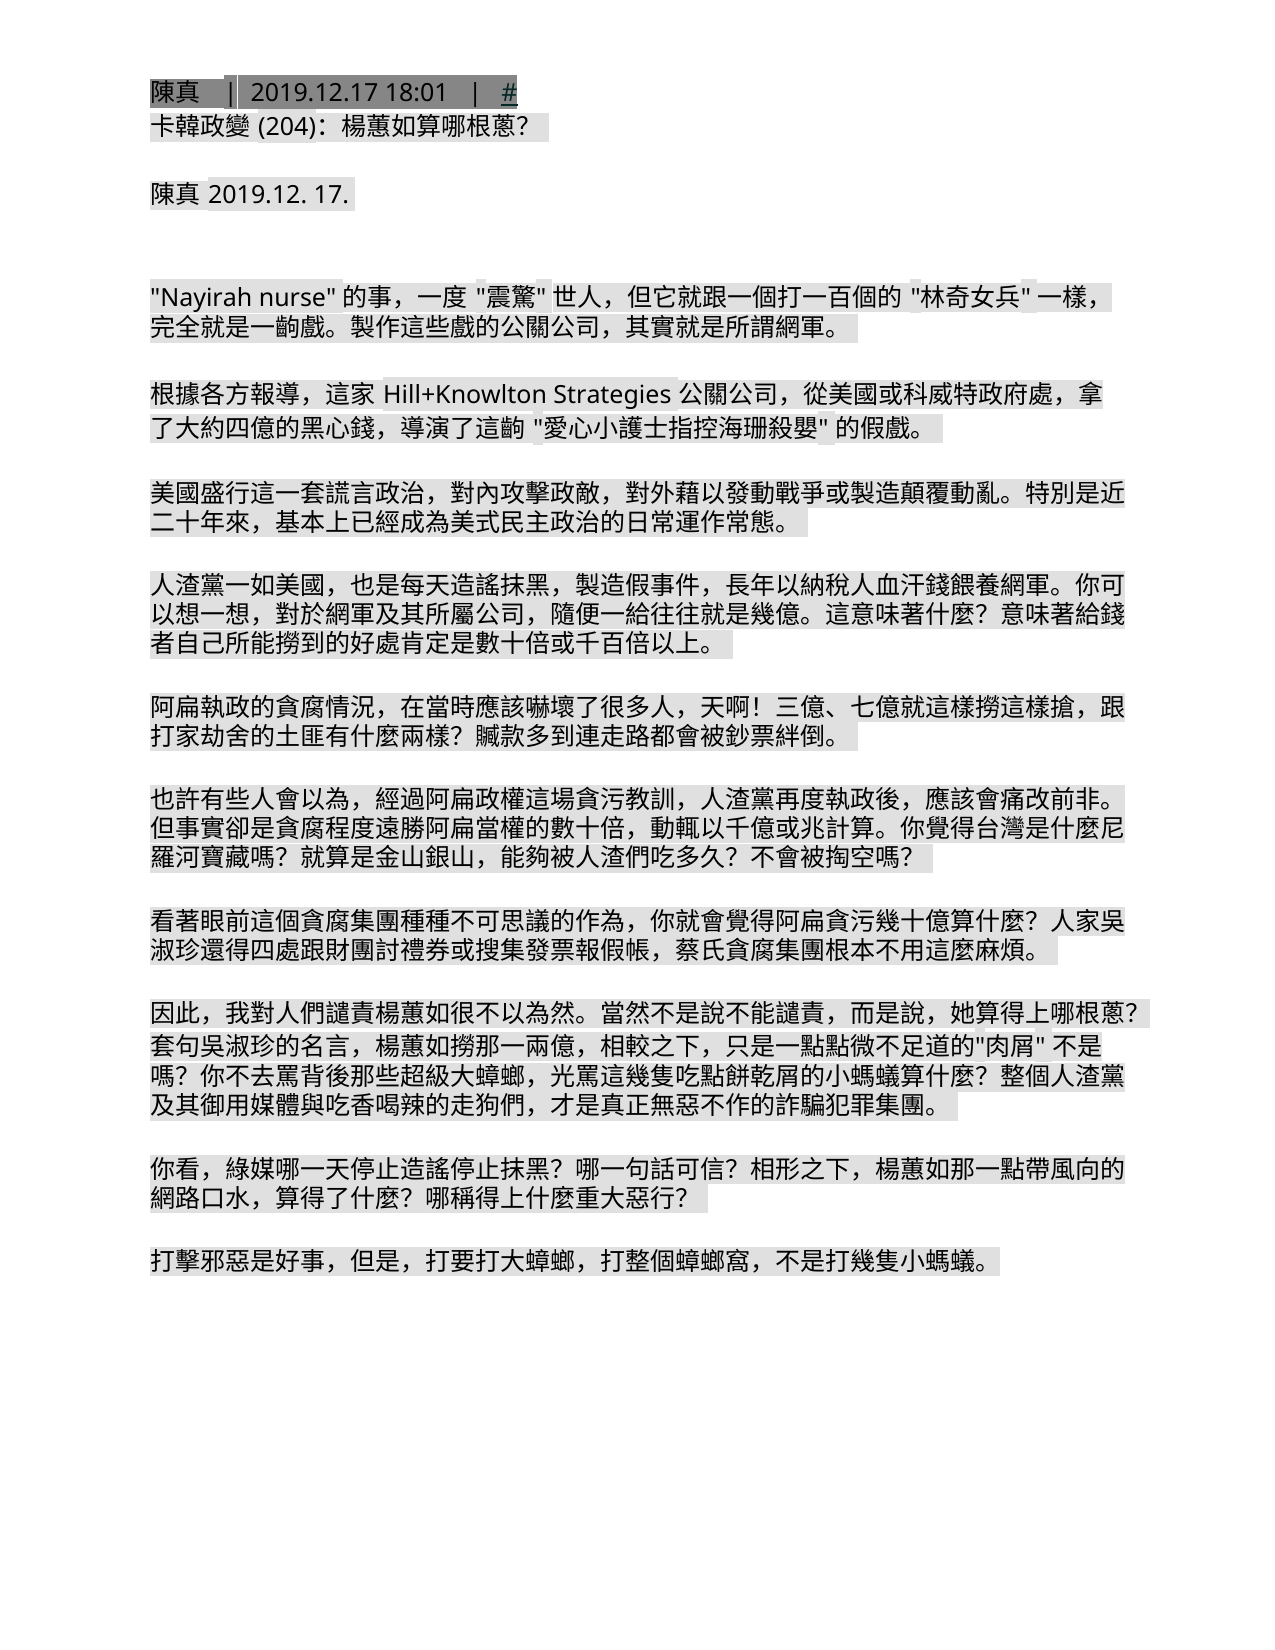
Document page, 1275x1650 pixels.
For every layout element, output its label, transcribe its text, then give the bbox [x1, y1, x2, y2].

text 卡韓政變 (204)：楊蕙如算哪根蔥？ 陳真 2019.12. 17. "Nayirah nurse" 的事，一度 "震驚" 世人，但它就跟一個打一百個的 "林奇女兵" 一樣，完全就是一齣戲。製作這些戲的公關公司，其實就是所謂網軍。 根據各方報導，這家 Hill+Knowlton Strategies 公關公司，從美國或科威特政府處，拿了大約四億的黑心錢，導演了這齣 "愛心小護士指控海珊殺嬰" 的假戲。 美國盛行這一套謊言政治，對內攻擊政敵，對外藉以發動戰爭或製造顛覆動亂。特別是近二十年來，基本上已經成為美式民主政治的日常運作常態。 人渣黨一如美國，也是每天造謠抹黑，製造假事件，長年以納稅人血汗錢餵養網軍。你可以想一想，對於網軍及其所屬公司，隨便一給往往就是幾億。這意味著什麼？意味著給錢者自己所能撈到的好處肯定是數十倍或千百倍以上。 阿扁執政的貪腐情況，在當時應該嚇壞了很多人，天啊！三億、七億就這樣撈這樣搶，跟打家劫舍的土匪有什麼兩樣？贓款多到連走路都會被鈔票絆倒。 也許有些人會以為，經過阿扁政權這場貪污教訓，人渣黨再度執政後，應該會痛改前非。但事實卻是貪腐程度遠勝阿扁當權的數十倍，動輒以千億或兆計算。你覺得台灣是什麼尼羅河寶藏嗎？就算是金山銀山，能夠被人渣們吃多久？不會被掏空嗎？ 看著眼前這個貪腐集團種種不可思議的作為，你就會覺得阿扁貪污幾十億算什麼？人家吳淑珍還得四處跟財團討禮券或搜集發票報假帳，蔡氏貪腐集團根本不用這麼麻煩。 因此，我對人們譴責楊蕙如很不以為然。當然不是說不能譴責，而是說，她算得上哪根蔥？套句吳淑珍的名言，楊蕙如撈那一兩億，相較之下，只是一點點微不足道的"肉屑" 不是嗎？你不去罵背後那些超級大蟑螂，光罵這幾隻吃點餅乾屑的小螞蟻算什麼？整個人渣黨及其御用媒體與吃香喝辣的走狗們，才是真正無惡不作的詐騙犯罪集團。 你看，綠媒哪一天停止造謠停止抹黑？哪一句話可信？相形之下，楊蕙如那一點帶風向的網路口水，算得了什麼？哪稱得上什麼重大惡行？ 打擊邪惡是好事，但是，打要打大蟑螂，打整個蟑螂窩，不是打幾隻小螞蟻。 [150, 109, 1125, 1276]
text 陳真 | 2019.12.17 18:01 | # [150, 75, 1125, 109]
